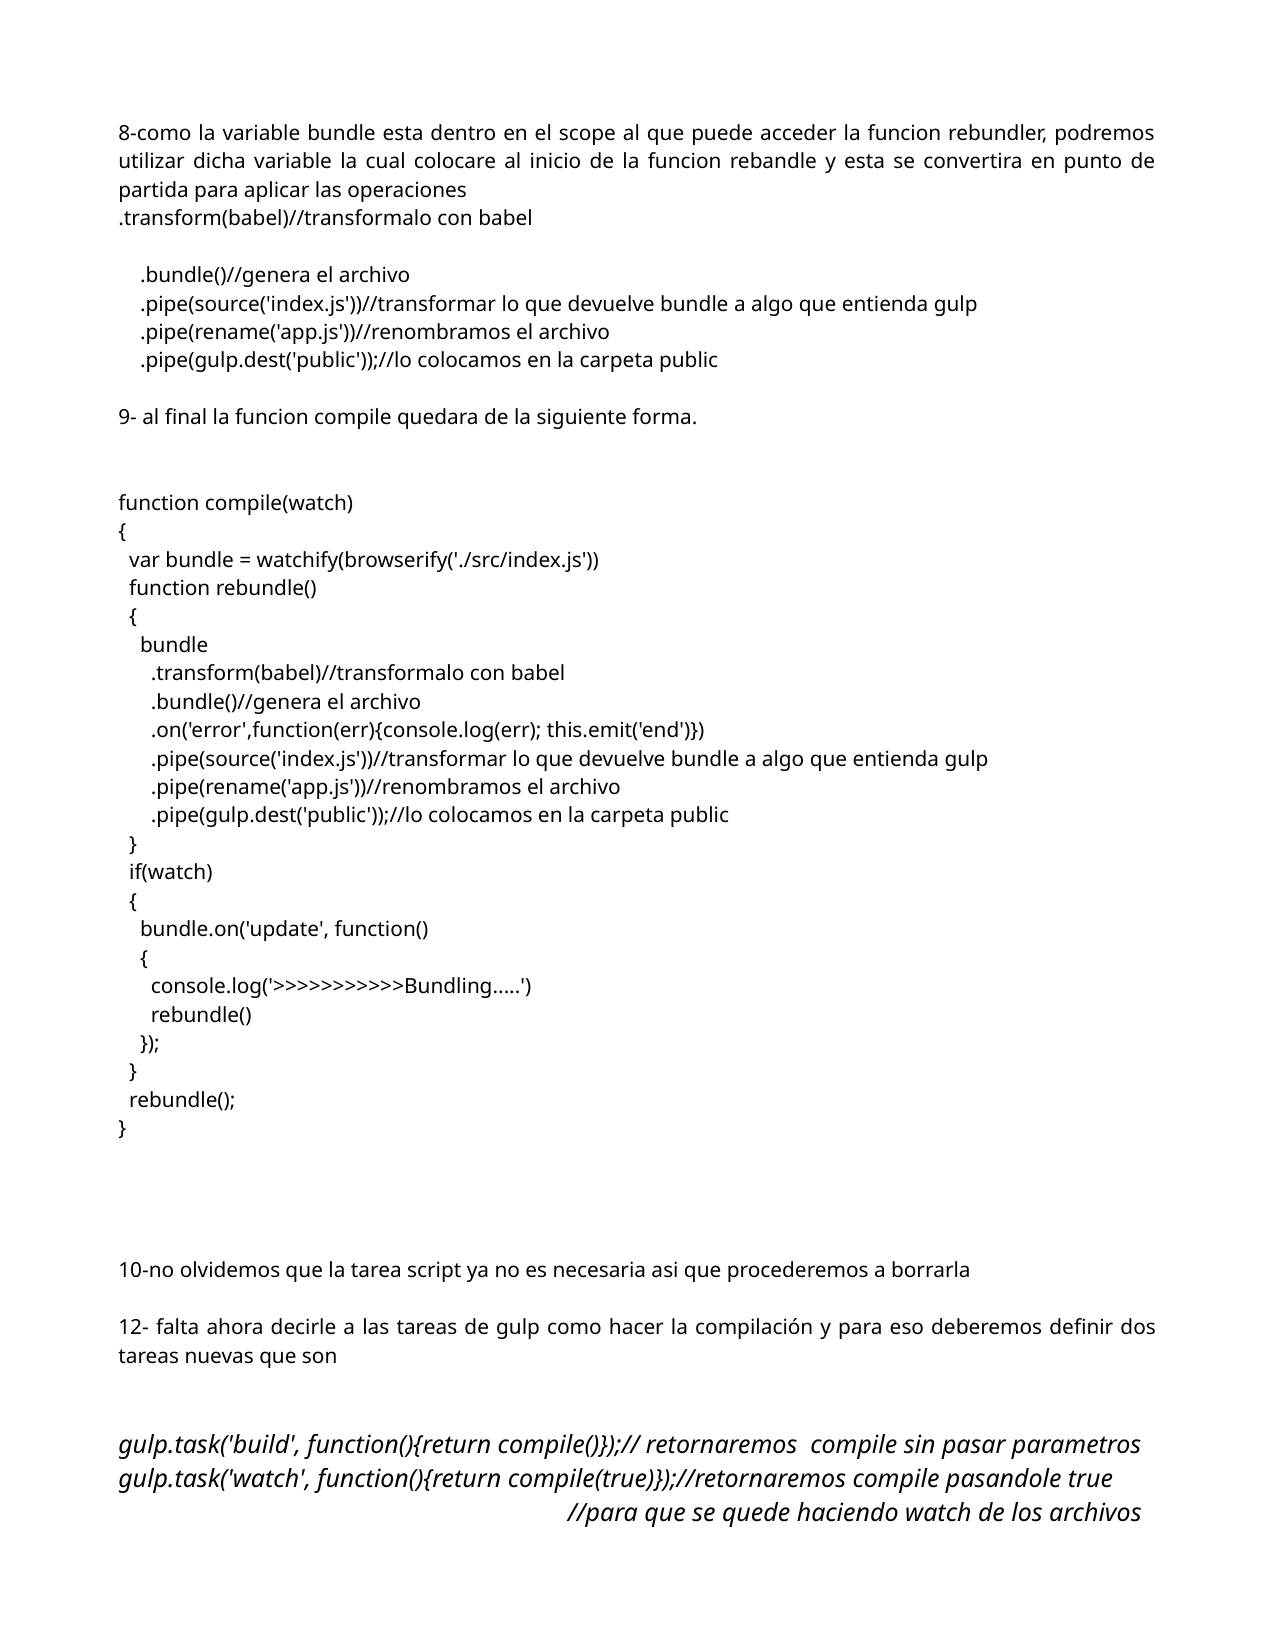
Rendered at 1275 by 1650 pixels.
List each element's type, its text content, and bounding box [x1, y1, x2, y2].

text bundle.on('update', function() [118, 914, 1157, 943]
text .pipe(rename('app.js'))//renombramos el archivo [118, 772, 1157, 801]
text { [118, 516, 1157, 545]
text .bundle()//genera el archivo [118, 260, 1157, 289]
text function rebundle() [118, 573, 1157, 602]
text rebundle(); [118, 1085, 1157, 1113]
text .pipe(source('index.js'))//transformar lo que devuelve bundle a algo que entienda gulp [118, 744, 1157, 772]
text }); [118, 1028, 1157, 1057]
text } [118, 1113, 1157, 1142]
text .pipe(rename('app.js'))//renombramos el archivo [118, 317, 1157, 346]
text //para que se quede haciendo watch de los archivos [118, 1494, 1157, 1528]
text .pipe(gulp.dest('public'));//lo colocamos en la carpeta public [118, 346, 1157, 374]
text function compile(watch) [118, 488, 1157, 516]
text 10-no olvidemos que la tarea script ya no es necesaria asi que procederemos a borrarla [118, 1256, 1157, 1284]
text var bundle = watchify(browserify('./src/index.js')) [118, 545, 1157, 573]
text console.log('>>>>>>>>>>>Bundling.....') [118, 971, 1157, 1000]
text gulp.task('build', function(){return compile()});// retornaremos compile sin pasar parametros [118, 1426, 1157, 1460]
text 8-como la variable bundle esta dentro en el scope al que puede acceder la funcion rebundler, podremos utilizar dicha variable la cual colocare al inicio de la funcion rebandle y esta se convertira en punto de partida para aplicar las operaciones [118, 118, 1157, 203]
text gulp.task('watch', function(){return compile(true)});//retornaremos compile pasandole true [118, 1460, 1157, 1494]
text } [118, 829, 1157, 857]
text rebundle() [118, 1000, 1157, 1028]
text .bundle()//genera el archivo [118, 687, 1157, 715]
text bundle [118, 630, 1157, 658]
text .pipe(gulp.dest('public'));//lo colocamos en la carpeta public [118, 801, 1157, 829]
text if(watch) [118, 857, 1157, 886]
text { [118, 886, 1157, 914]
text { [118, 602, 1157, 630]
text { [118, 943, 1157, 971]
text .transform(babel)//transformalo con babel [118, 203, 1157, 232]
text .pipe(source('index.js'))//transformar lo que devuelve bundle a algo que entienda gulp [118, 289, 1157, 317]
text 12- falta ahora decirle a las tareas de gulp como hacer la compilación y para eso deberemos definir dos tareas nuevas que son [118, 1312, 1157, 1369]
text 9- al final la funcion compile quedara de la siguiente forma. [118, 402, 1157, 431]
text .transform(babel)//transformalo con babel [118, 658, 1157, 687]
text .on('error',function(err){console.log(err); this.emit('end')}) [118, 715, 1157, 744]
text } [118, 1057, 1157, 1085]
